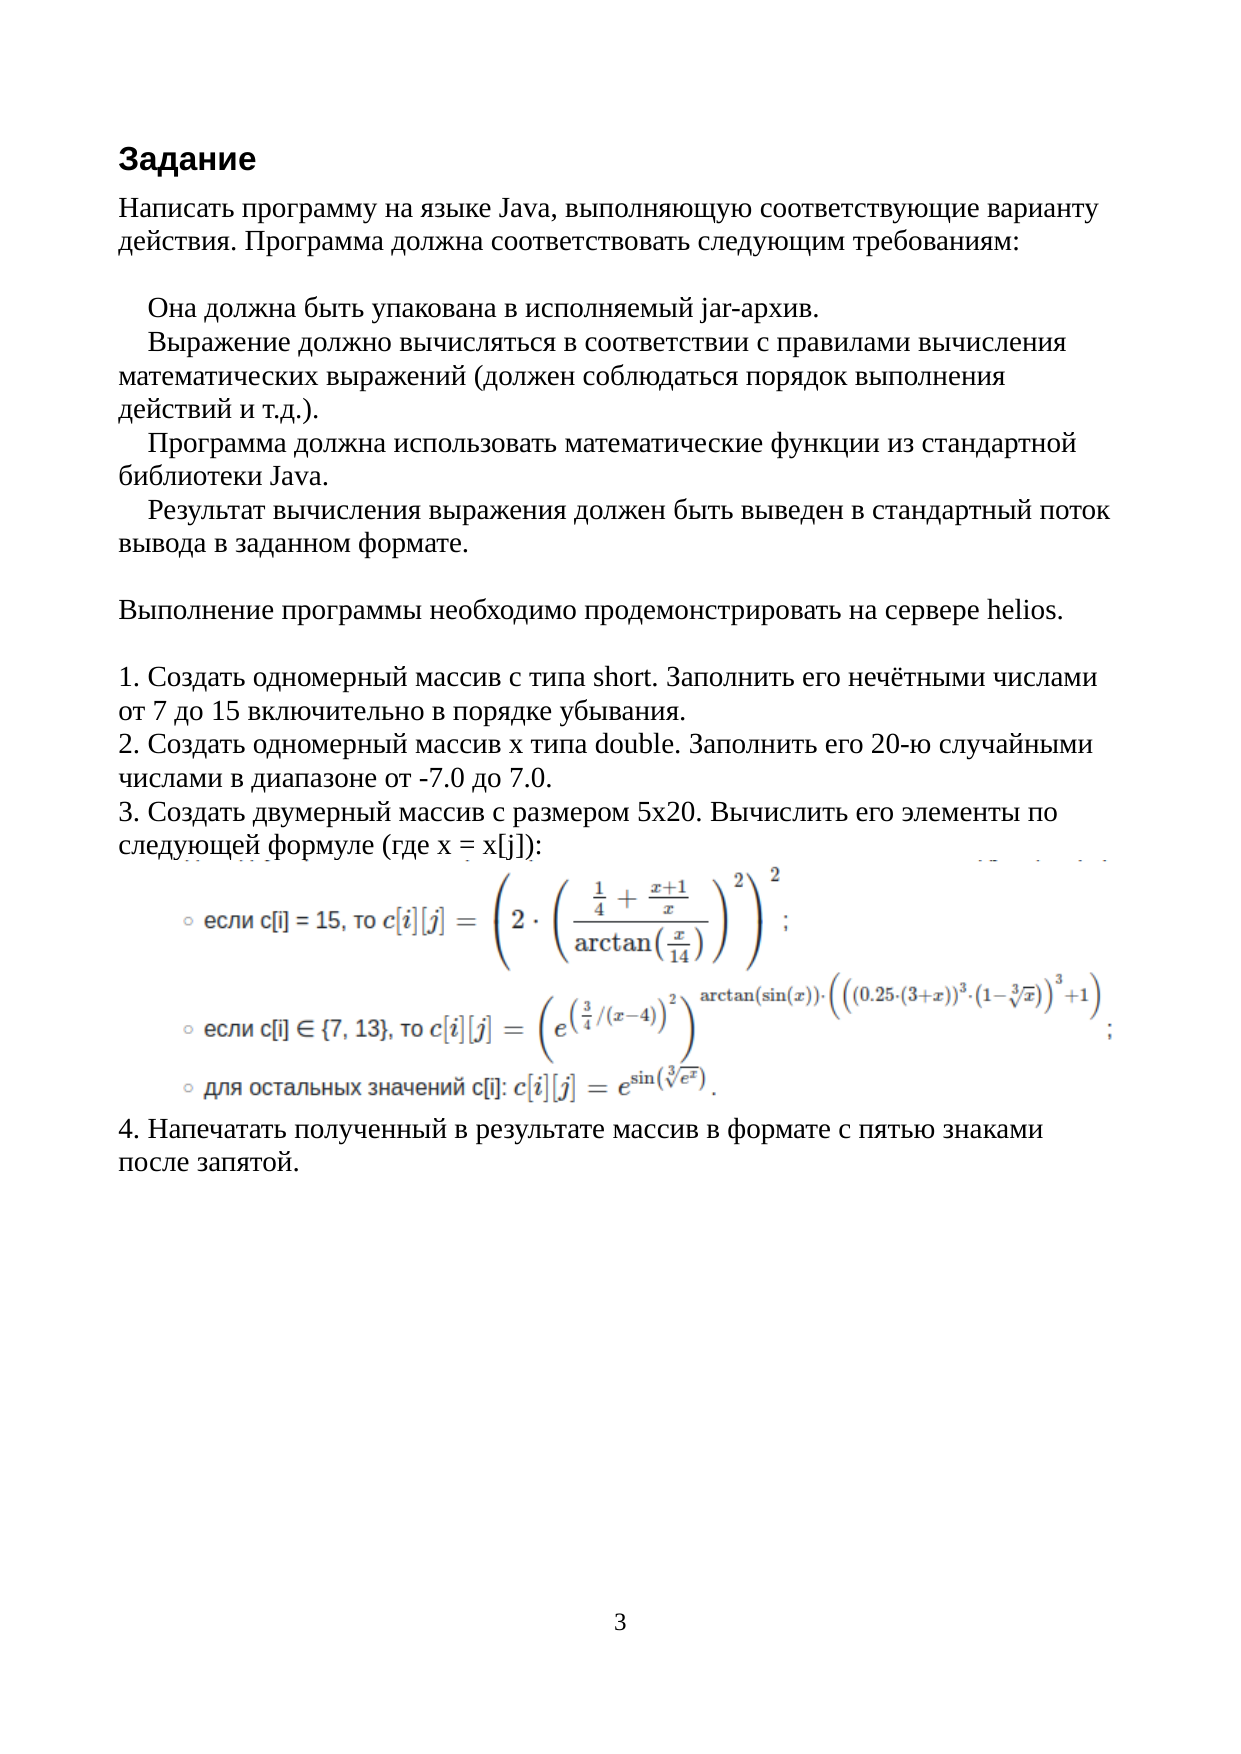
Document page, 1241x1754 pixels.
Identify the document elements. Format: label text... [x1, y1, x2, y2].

text 3. Создать двумерный массив c размером 5x20. Вычислить его элементы по следующей формуле (где x = x[j]): [118, 794, 1122, 860]
text 1. Создать одномерный массив c типа short. Заполнить его нечётными числами от 7 до 15 включительно в порядке убывания. [118, 659, 1122, 727]
text 2. Создать одномерный массив x типа double. Заполнить его 20-ю случайными числами в диапазоне от -7.0 до 7.0. [118, 727, 1122, 794]
text Написать программу на языке Java, выполняющую соответствующие варианту действия. Программа должна соответствовать следующим требованиям: [118, 190, 1122, 257]
text Выражение должно вычисляться в соответствии с правилами вычисления математических выражений (должен соблюдаться порядок выполнения действий и т.д.). [118, 324, 1122, 425]
text Она должна быть упакована в исполняемый jar-архив. [118, 291, 1122, 324]
subtitle Задание [118, 139, 1122, 177]
text Результат вычисления выражения должен быть выведен в стандартный поток вывода в заданном формате. [118, 492, 1122, 559]
text Программа должна использовать математические функции из стандартной библиотеки Java. [118, 425, 1122, 492]
picture [118, 860, 1123, 1111]
text 4. Напечатать полученный в результате массив в формате с пятью знаками после запятой. [118, 1111, 1122, 1178]
text Выполнение программы необходимо продемонстрировать на сервере helios. [118, 592, 1122, 626]
